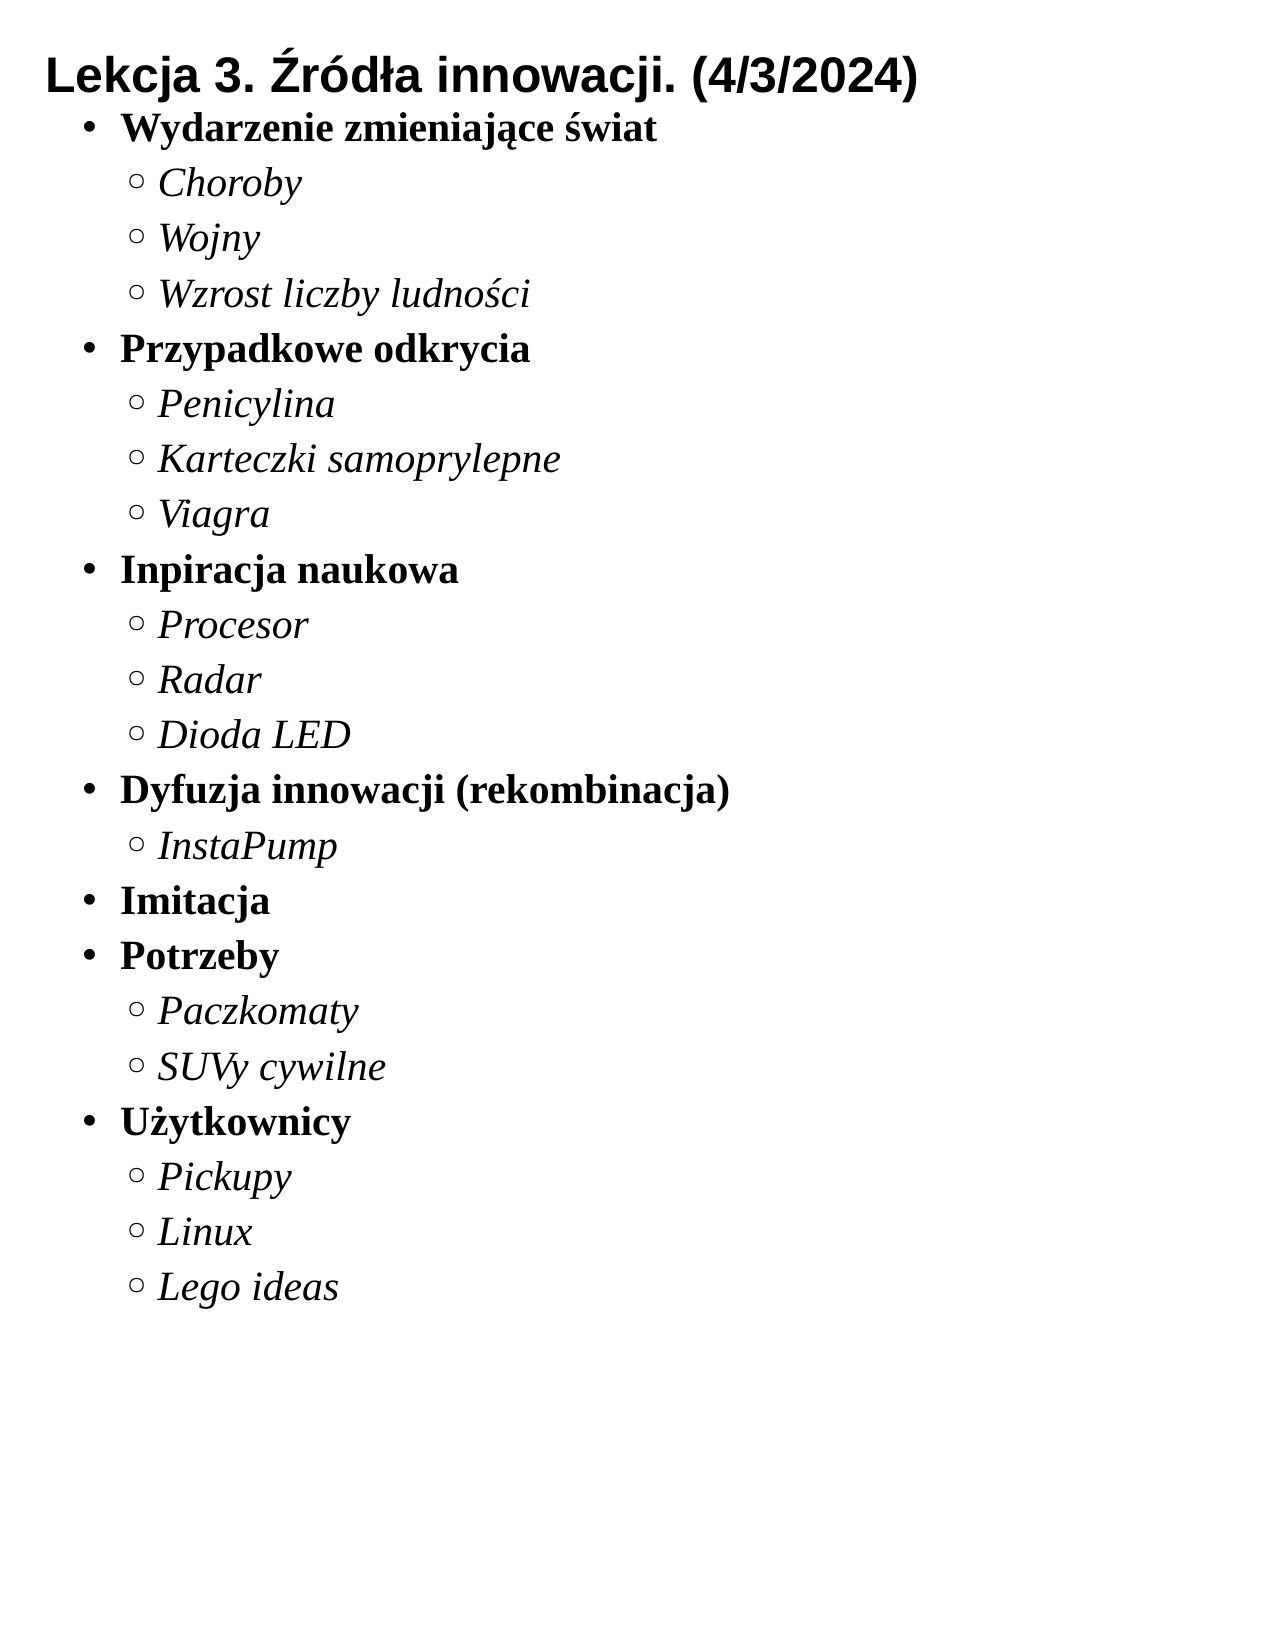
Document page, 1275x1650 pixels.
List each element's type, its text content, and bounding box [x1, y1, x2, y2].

list Karteczki samoprylepne [120, 434, 1230, 482]
list Dyfuzja innowacji (rekombinacja) [82, 765, 1230, 813]
list Paczkomaty [120, 986, 1230, 1034]
list Wzrost liczby ludności [120, 268, 1230, 316]
list Radar [120, 654, 1230, 703]
list Choroby [120, 158, 1230, 206]
list Użytkownicy [82, 1096, 1230, 1144]
list Wojny [120, 213, 1230, 261]
subtitle Lekcja 3. Źródła innowacji. (4/3/2024) [45, 45, 1230, 102]
list Viagra [120, 489, 1230, 537]
list Procesor [120, 599, 1230, 647]
list InstaPump [120, 820, 1230, 868]
list Penicylina [120, 378, 1230, 427]
list Dioda LED [120, 710, 1230, 758]
list Wydarzenie zmieniające świat [82, 102, 1230, 151]
list Lego ideas [120, 1262, 1230, 1310]
list Inpiracja naukowa [82, 544, 1230, 592]
list Potrzeby [82, 931, 1230, 979]
list Przypadkowe odkrycia [82, 323, 1230, 371]
list Linux [120, 1207, 1230, 1255]
list Pickupy [120, 1151, 1230, 1199]
list SUVy cywilne [120, 1041, 1230, 1089]
list Imitacja [82, 875, 1230, 923]
